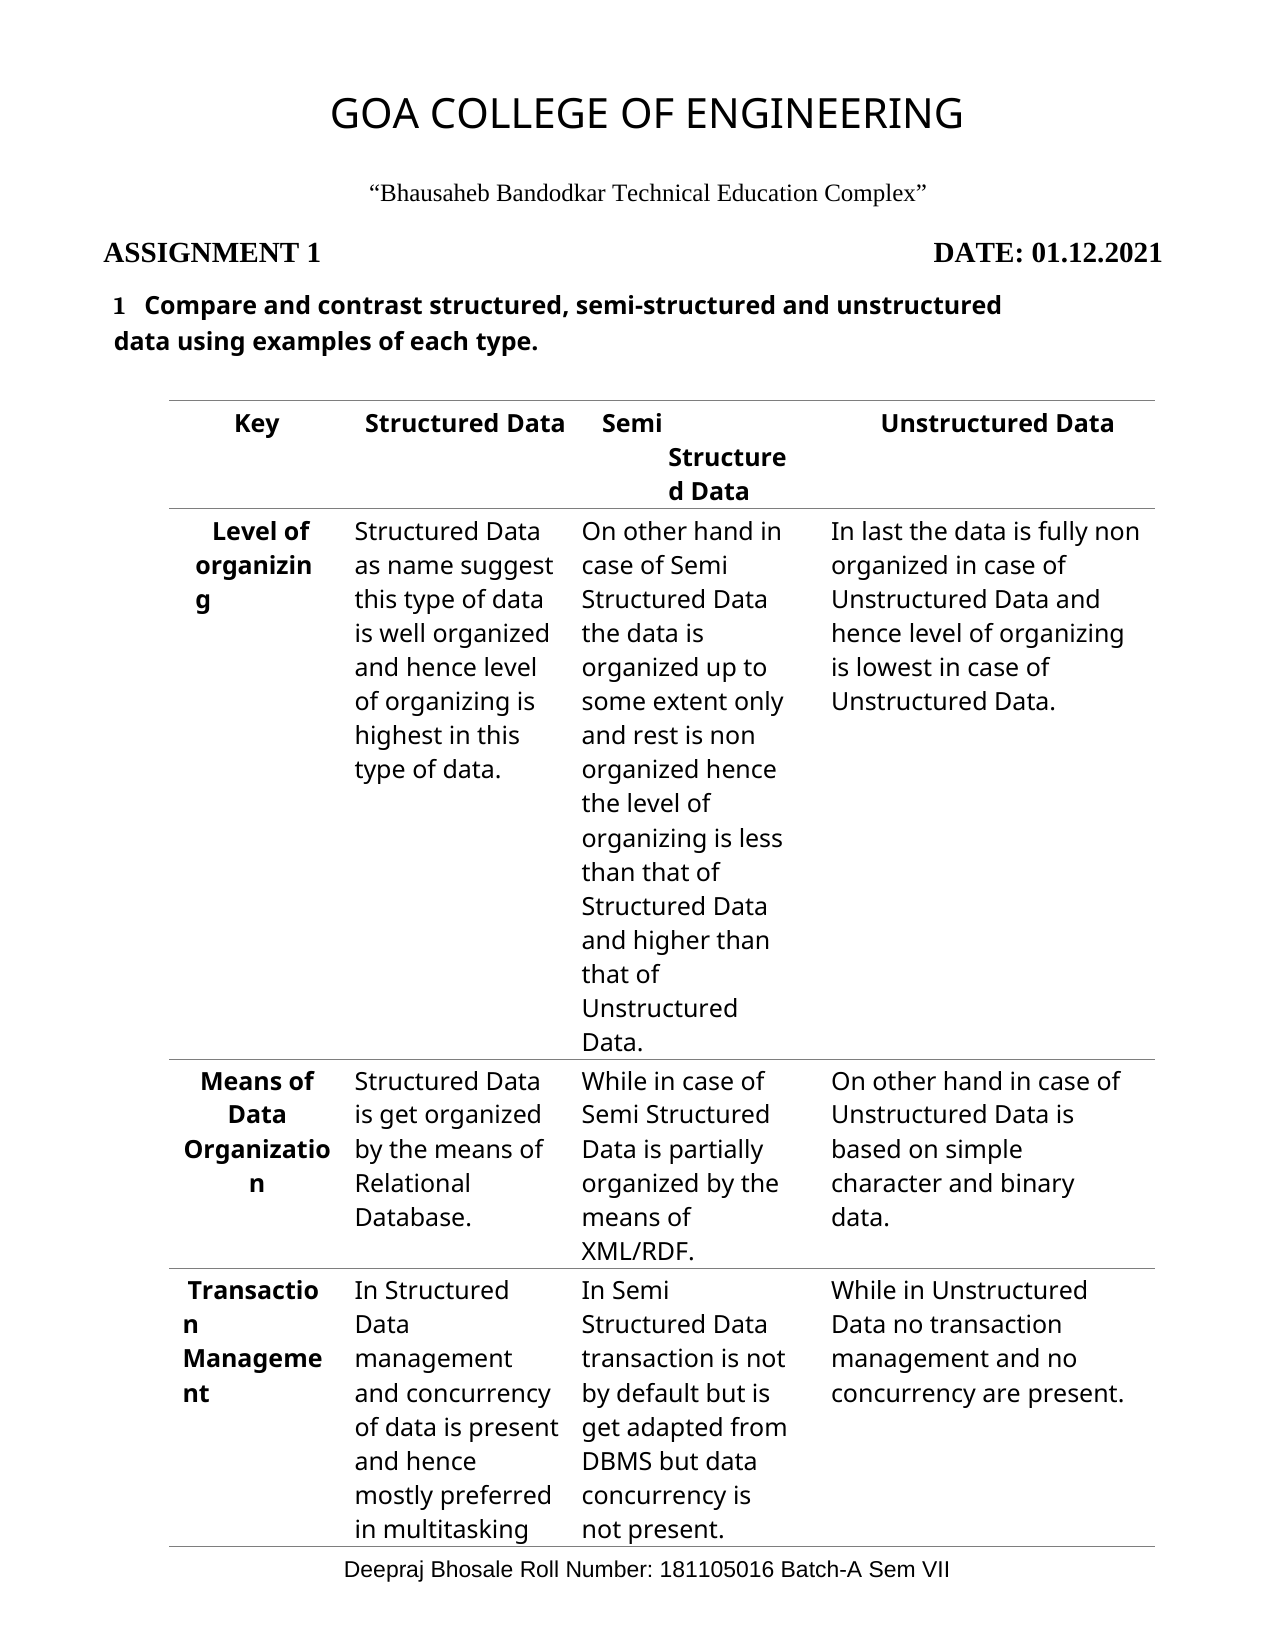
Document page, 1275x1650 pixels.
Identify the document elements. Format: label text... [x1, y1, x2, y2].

table_cell On other hand in case of Unstructured Data is based on simple character and binary data. [819, 1060, 1155, 1267]
table_header Key [169, 401, 343, 508]
table_cell In Semi Structured Data transaction is not by default but is get adapted from DBMS but data concurrency is not present. [570, 1269, 819, 1546]
table_cell While in case of Semi Structured Data is partially organized by the means of XML/RDF. [570, 1060, 819, 1267]
table_header Unstructured Data [819, 401, 1155, 508]
table_cell In Structured Data management and concurrency of data is present and hence mostly preferred in multitasking [343, 1269, 570, 1546]
table_cell Level of organizing [169, 509, 343, 1059]
table_cell On other hand in case of Semi Structured Data the data is organized up to some extent only and rest is non organized hence the level of organizing is less than that of Structured Data and higher than that of Unstructured Data. [570, 509, 819, 1059]
table_cell In last the data is fully non organized in case of Unstructured Data and hence level of organizing is lowest in case of Unstructured Data. [819, 509, 1155, 1059]
table_cell Structured Data is get organized by the means of Relational Database. [343, 1060, 570, 1267]
table_header Semi Structured Data [570, 401, 819, 508]
text ASSIGNMENT 1 DATE: 01.12.2021 [103, 235, 1191, 269]
table_cell Means of Data Organization [169, 1060, 343, 1267]
table_header Structured Data [343, 401, 570, 508]
table_cell Transaction Management [169, 1269, 343, 1546]
subtitle Compare and contrast structured, semi-structured and unstructured data using examples of each type. [113, 288, 1056, 358]
table_cell Structured Data as name suggest this type of data is well organized and hence level of organizing is highest in this type of data. [343, 509, 570, 1059]
table_cell While in Unstructured Data no transaction management and no concurrency are present. [819, 1269, 1155, 1546]
